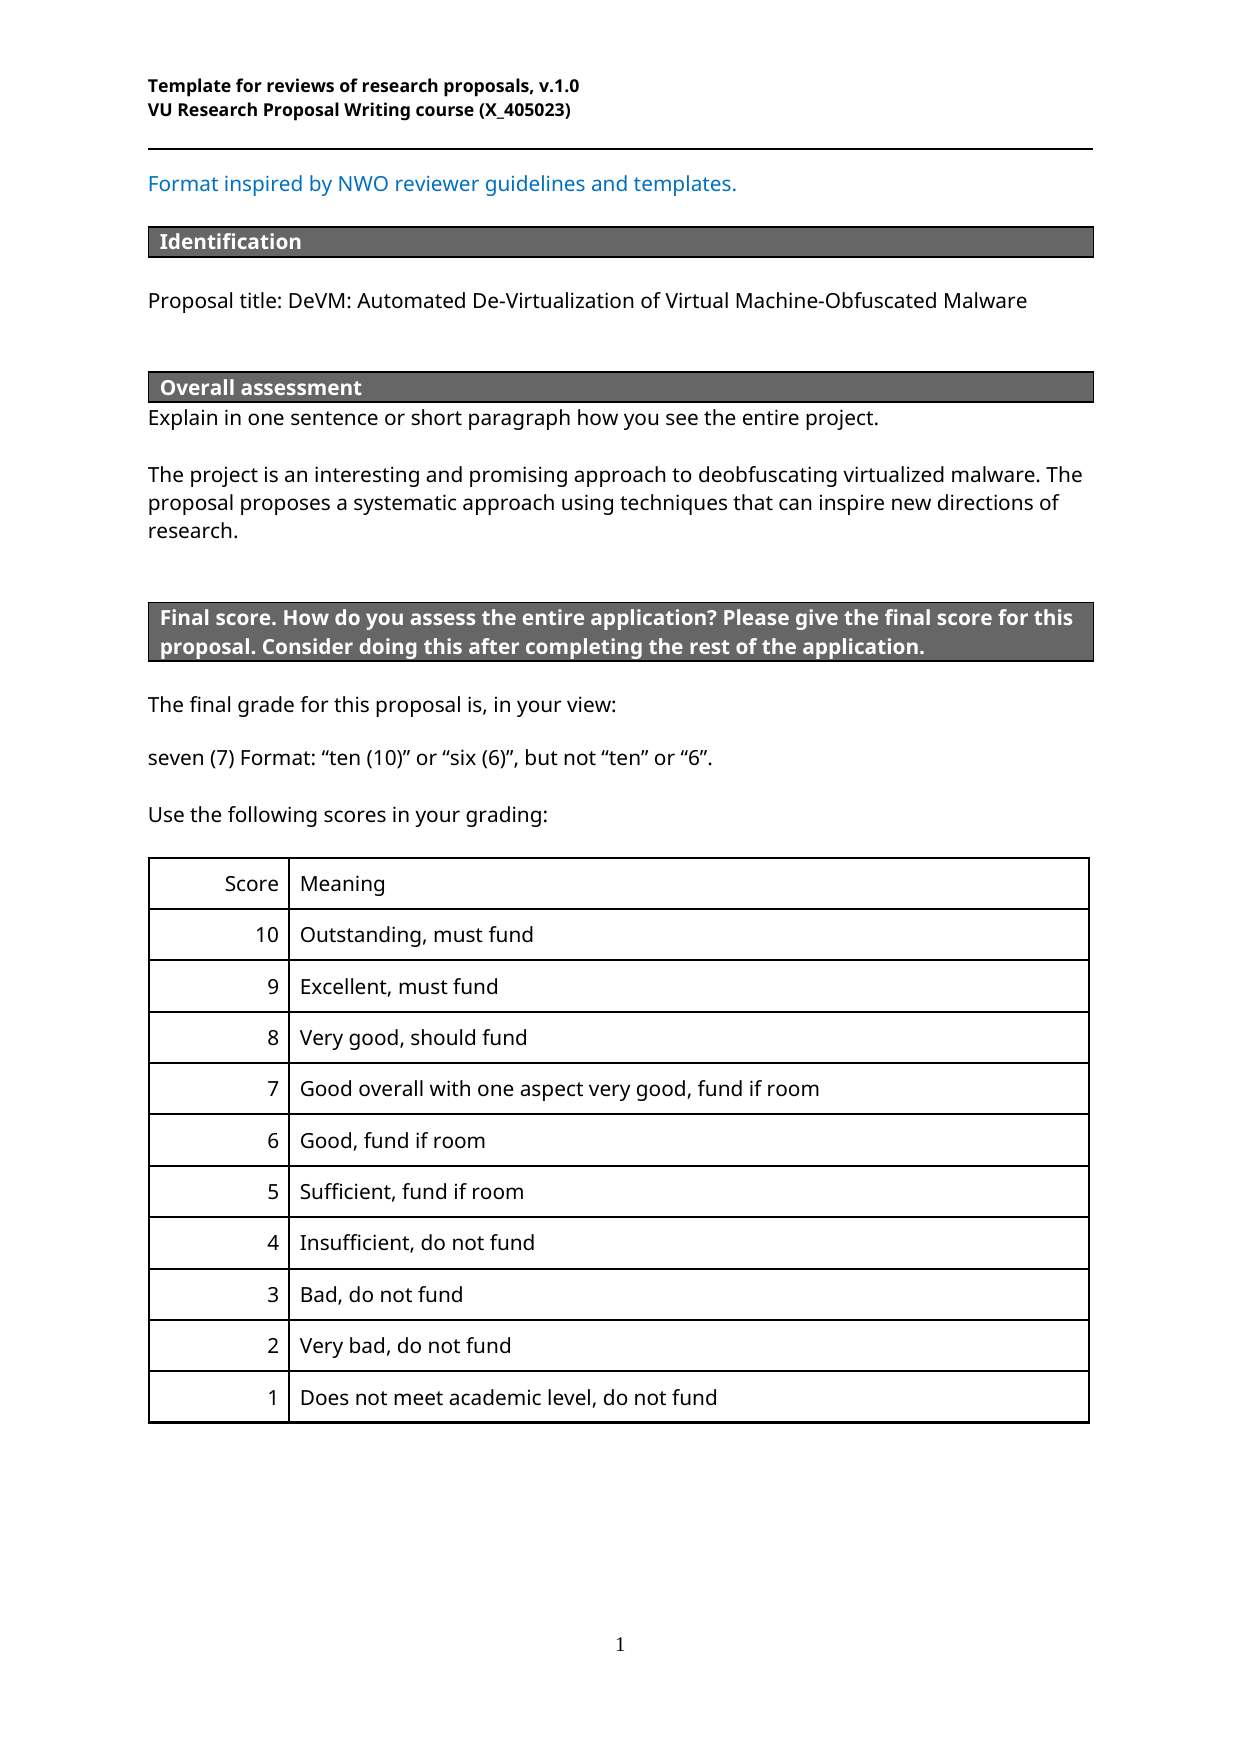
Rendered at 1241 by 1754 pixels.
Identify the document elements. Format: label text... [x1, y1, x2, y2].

table_cell 10 [150, 910, 288, 959]
table_cell 3 [150, 1270, 288, 1319]
table_cell Good, fund if room [290, 1115, 1088, 1165]
table_cell Sufficient, fund if room [290, 1167, 1088, 1216]
table_cell 8 [150, 1013, 288, 1062]
table_cell Very good, should fund [290, 1013, 1088, 1062]
table_header Final score. How do you assess the entire application? Please give the final score for this proposal. Consider doing this after completing the rest of the application. [149, 603, 1093, 660]
table_cell Does not meet academic level, do not fund [290, 1372, 1088, 1421]
table_cell 7 [150, 1064, 288, 1113]
table_cell 9 [150, 961, 288, 1011]
table_cell Very bad, do not fund [290, 1321, 1088, 1370]
table_cell Bad, do not fund [290, 1270, 1088, 1319]
table_cell Good overall with one aspect very good, fund if room [290, 1064, 1088, 1113]
table_cell 1 [150, 1372, 288, 1421]
table_cell 5 [150, 1167, 288, 1216]
table_cell 2 [150, 1321, 288, 1370]
table_cell Insufficient, do not fund [290, 1218, 1088, 1267]
text Proposal title: DeVM: Automated De-Virtualization of Virtual Machine-Obfuscated Malware [148, 286, 1093, 314]
table_cell 6 [150, 1115, 288, 1165]
table_cell 4 [150, 1218, 288, 1267]
table_cell Excellent, must fund [290, 961, 1088, 1011]
table_header Overall assessment [149, 373, 1093, 401]
text The final grade for this proposal is, in your view: [148, 690, 1093, 719]
text Use the following scores in your grading: [148, 800, 1093, 828]
text Format inspired by NWO reviewer guidelines and templates. [148, 169, 1093, 197]
text The project is an interesting and promising approach to deobfuscating virtualized malware. The proposal proposes a systematic approach using techniques that can inspire new directions of research. [148, 460, 1093, 545]
table_header Score [150, 859, 288, 908]
text seven (7) Format: “ten (10)” or “six (6)”, but not “ten” or “6”. [148, 743, 1093, 771]
table_header Meaning [290, 859, 1088, 908]
table_cell Outstanding, must fund [290, 910, 1088, 959]
table_header Identification [149, 228, 1093, 256]
text Explain in one sentence or short paragraph how you see the entire project. [148, 403, 1093, 431]
